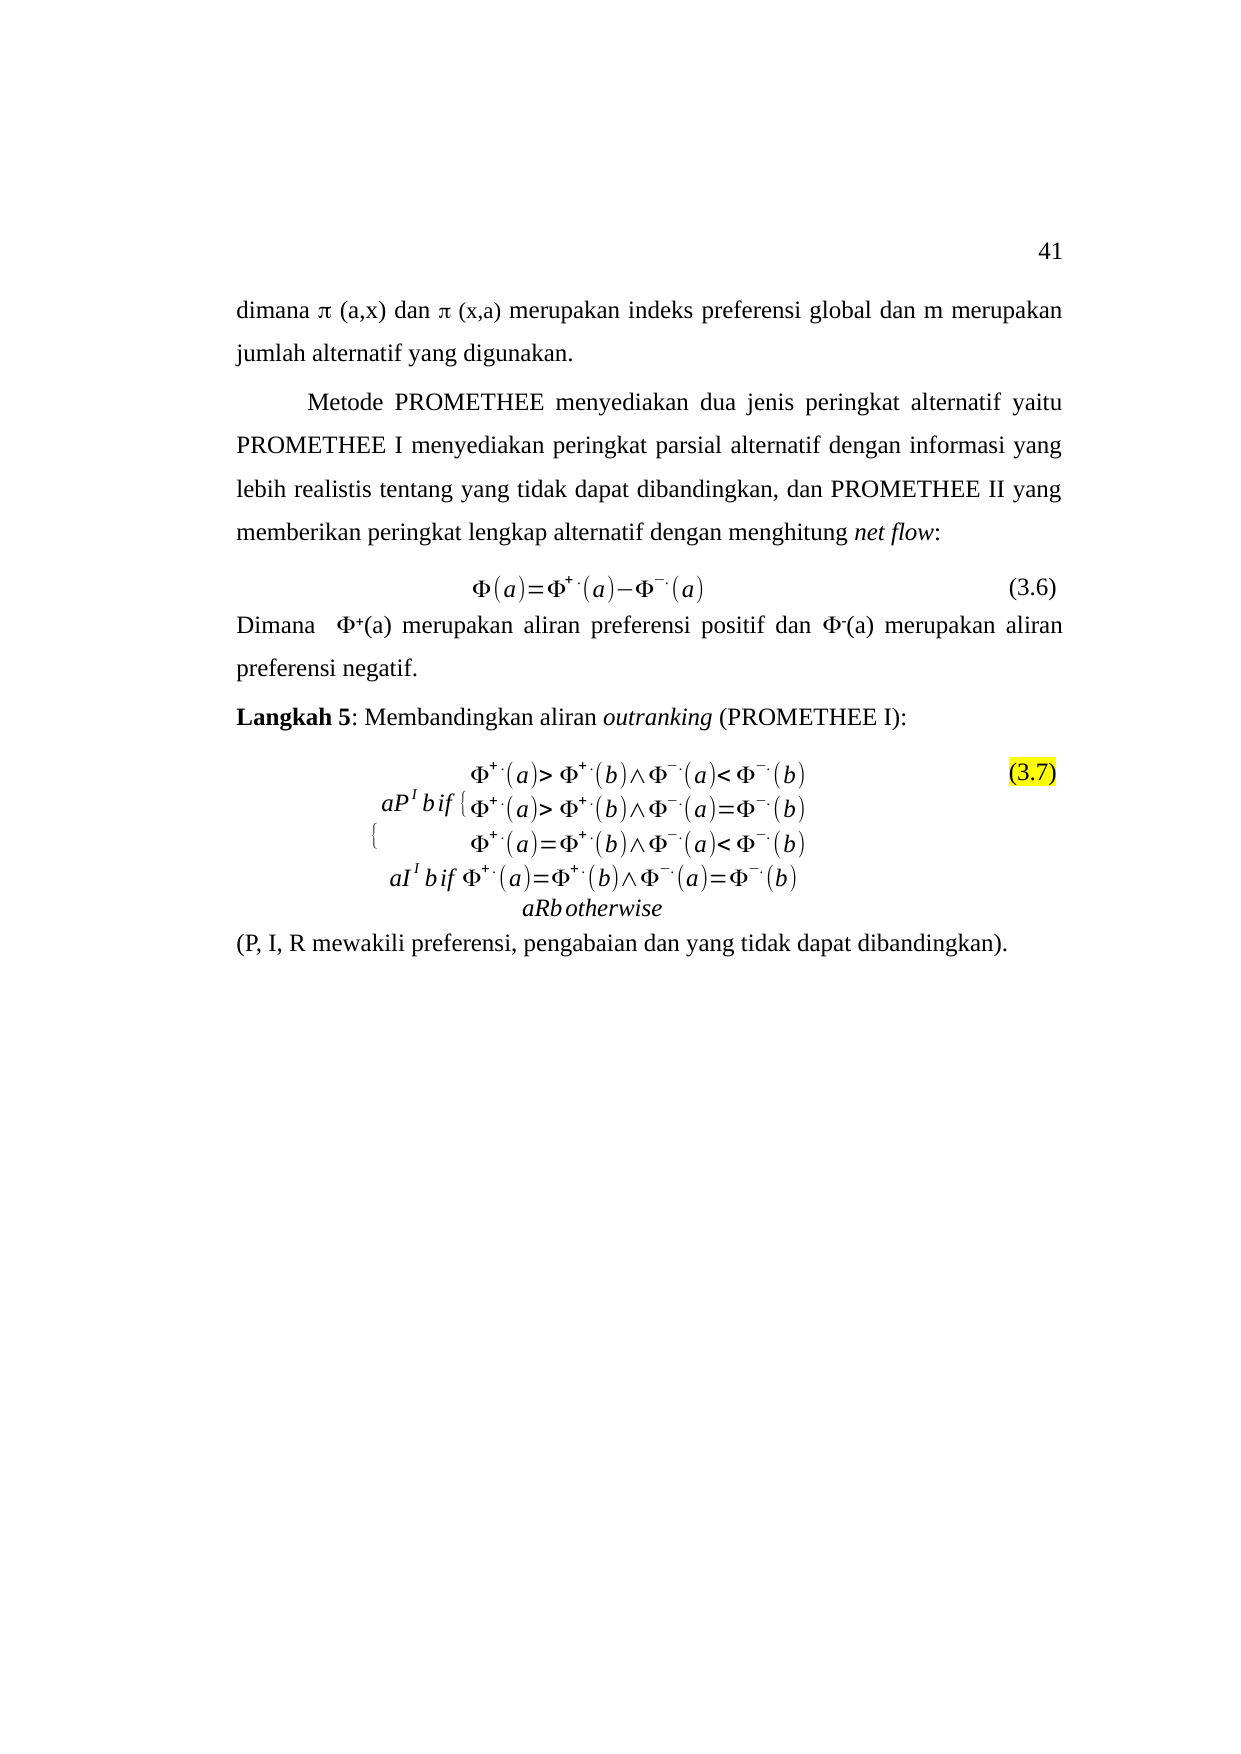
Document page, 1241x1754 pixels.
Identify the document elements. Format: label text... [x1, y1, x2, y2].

text Langkah 5: Membandingkan aliran outranking (PROMETHEE I): [236, 702, 1063, 731]
text Dimana Φ+(a) merupakan aliran preferensi positif dan Φ-(a) merupakan aliran preferensi negatif. [236, 610, 1063, 682]
text (P, I, R mewakili preferensi, pengabaian dan yang tidak dapat dibandingkan). [236, 928, 1063, 956]
table_header (3.6) [939, 566, 1062, 610]
table_header [237, 566, 939, 610]
text dimana π (a,x) dan π (x,a) merupakan indeks preferensi global dan m merupakan jumlah alternatif yang digunakan. [236, 295, 1063, 367]
table_header (3.7) [939, 752, 1062, 928]
text Metode PROMETHEE menyediakan dua jenis peringkat alternatif yaitu PROMETHEE I menyediakan peringkat parsial alternatif dengan informasi yang lebih realistis tentang yang tidak dapat dibandingkan, dan PROMETHEE II yang memberikan peringkat lengkap alternatif dengan menghitung net flow: [236, 387, 1063, 546]
table_header [237, 752, 939, 928]
